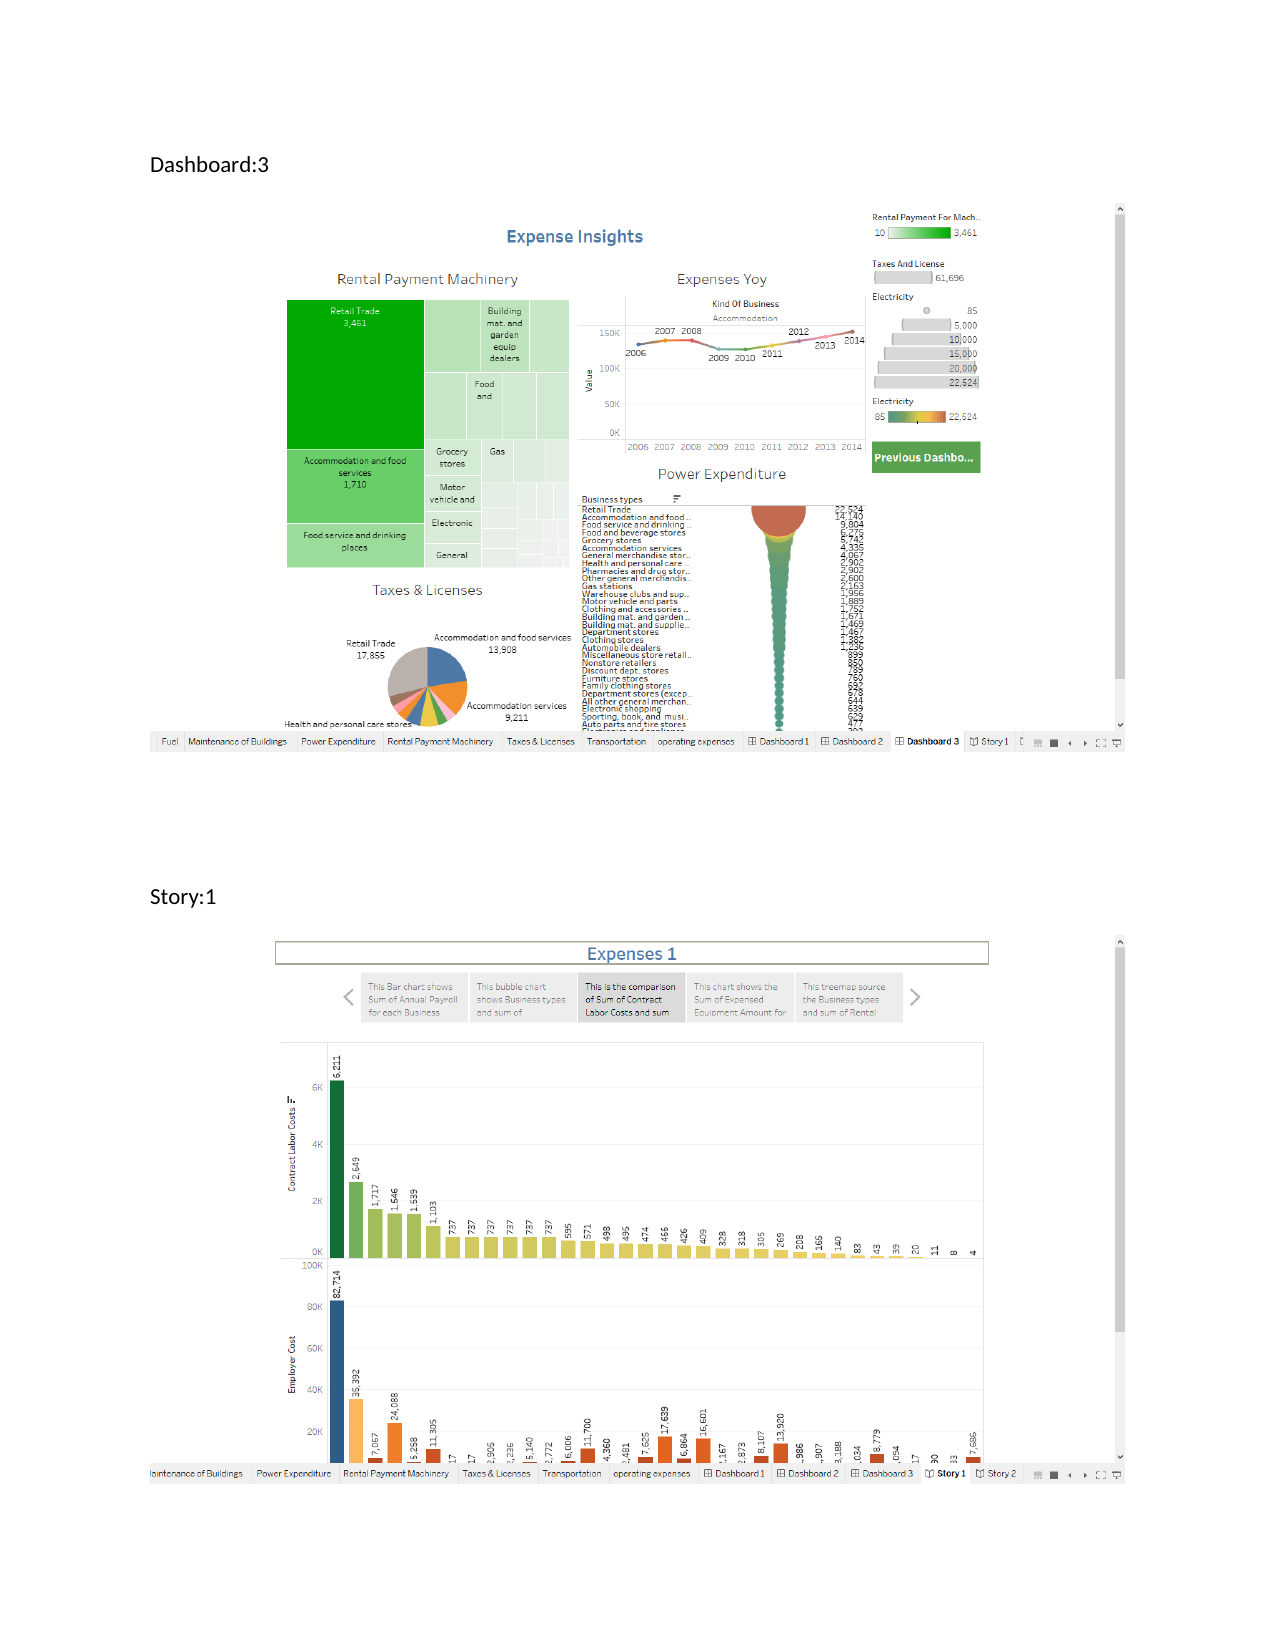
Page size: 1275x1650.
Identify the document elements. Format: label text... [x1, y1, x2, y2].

text Dashboard:3 [150, 150, 1125, 178]
text Story:1 [150, 882, 1125, 910]
